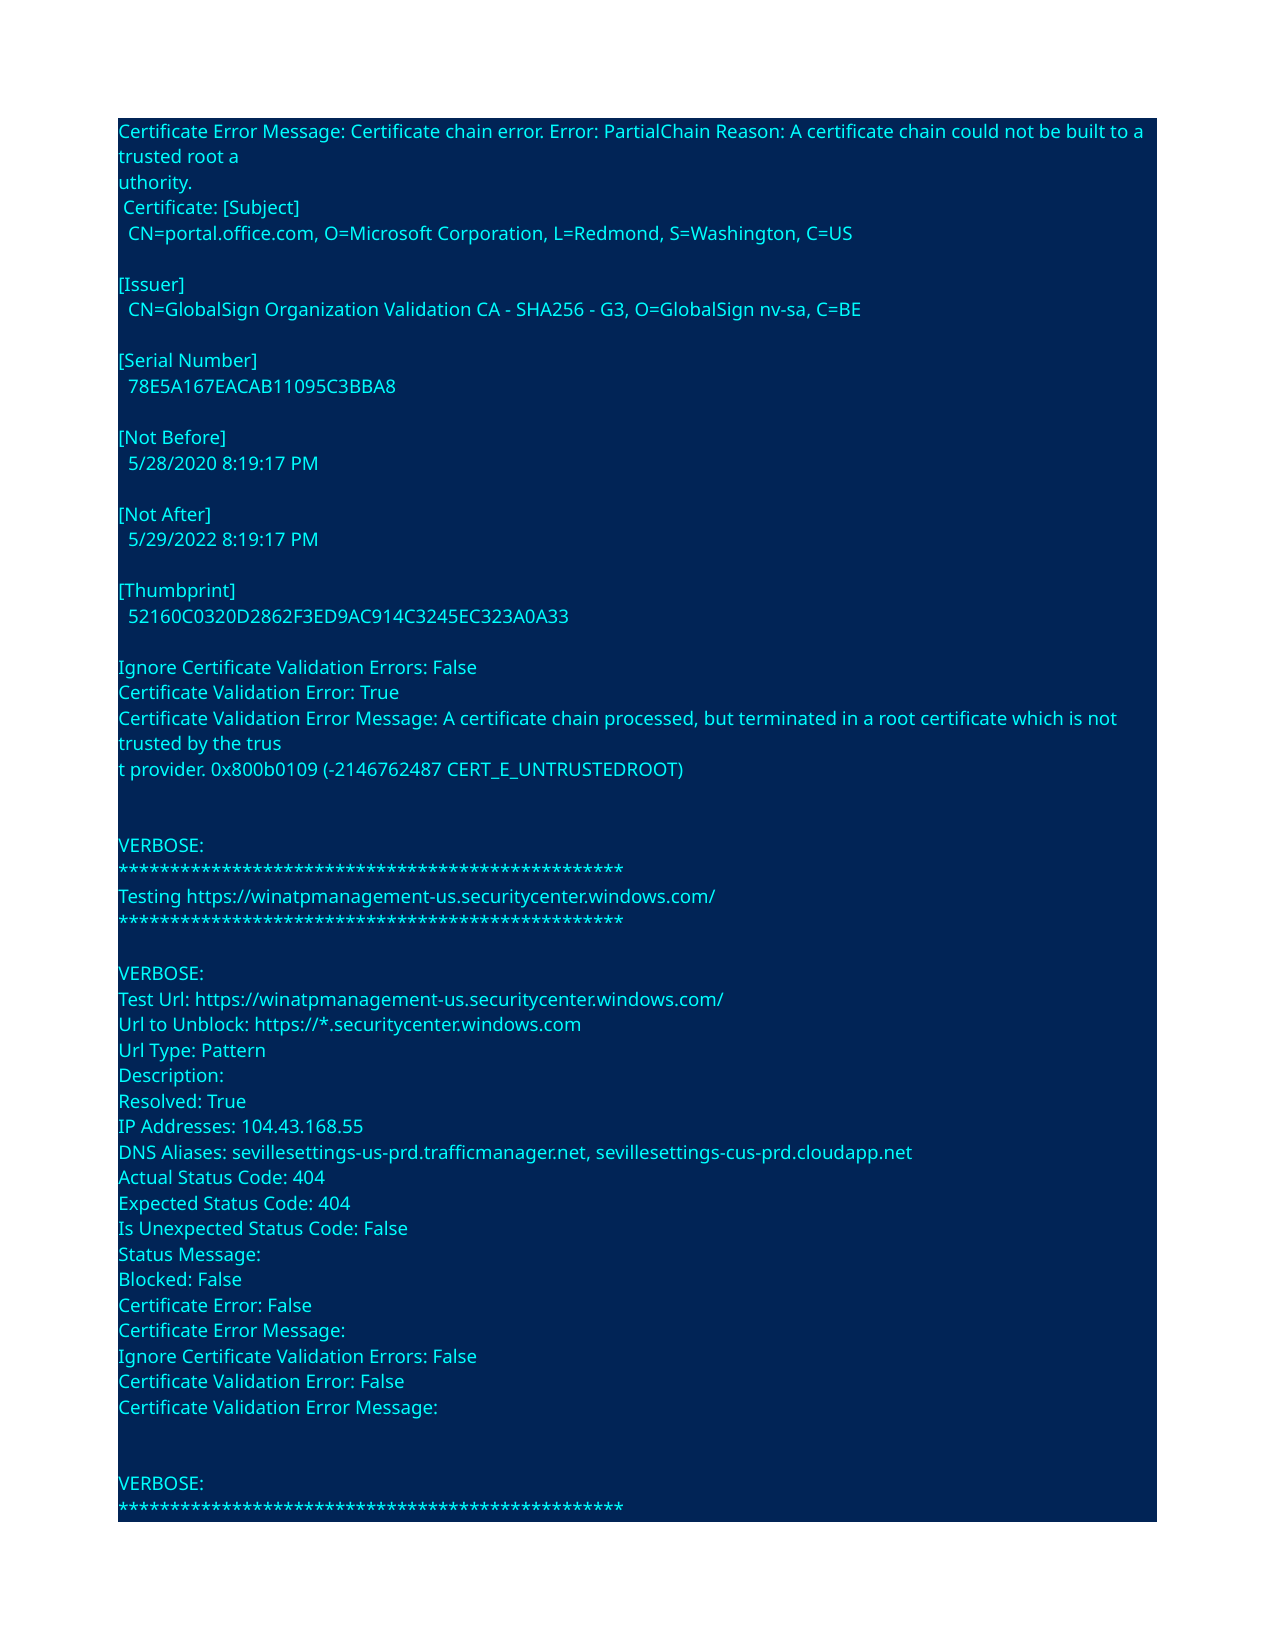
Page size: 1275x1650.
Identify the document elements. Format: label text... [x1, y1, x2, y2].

text Ignore Certificate Validation Errors: False [118, 1343, 1157, 1369]
text Status Message: [118, 1241, 1157, 1267]
text CN=portal.office.com, O=Microsoft Corporation, L=Redmond, S=Washington, C=US [118, 220, 1157, 246]
text VERBOSE: [118, 833, 1157, 858]
text 52160C0320D2862F3ED9AC914C3245EC323A0A33 [118, 603, 1157, 628]
text [Not Before] [118, 424, 1157, 450]
text CN=GlobalSign Organization Validation CA - SHA256 - G3, O=GlobalSign nv-sa, C=BE [118, 297, 1157, 322]
text Url Type: Pattern [118, 1037, 1157, 1062]
text Testing https://winatpmanagement-us.securitycenter.windows.com/ [118, 884, 1157, 909]
text Blocked: False [118, 1267, 1157, 1292]
text Certificate Validation Error: True [118, 679, 1157, 705]
text [Thumbprint] [118, 577, 1157, 603]
text Certificate: [Subject] [118, 195, 1157, 220]
text [Serial Number] [118, 348, 1157, 373]
text Certificate Error Message: Certificate chain error. Error: PartialChain Reason: A certificate chain could not be built to a trusted root a [118, 118, 1157, 169]
text Is Unexpected Status Code: False [118, 1216, 1157, 1241]
text Certificate Validation Error Message: A certificate chain processed, but terminated in a root certificate which is not trusted by the trus [118, 705, 1157, 756]
text 78E5A167EACAB11095C3BBA8 [118, 373, 1157, 399]
text 5/28/2020 8:19:17 PM [118, 450, 1157, 475]
text 5/29/2022 8:19:17 PM [118, 526, 1157, 552]
text DNS Aliases: sevillesettings-us-prd.trafficmanager.net, sevillesettings-cus-prd.cloudapp.net [118, 1139, 1157, 1164]
text Test Url: https://winatpmanagement-us.securitycenter.windows.com/ [118, 986, 1157, 1011]
text ************************************************* [118, 1496, 1157, 1522]
text [Not After] [118, 501, 1157, 526]
text Url to Unblock: https://*.securitycenter.windows.com [118, 1011, 1157, 1037]
text Certificate Error: False [118, 1292, 1157, 1318]
text ************************************************* [118, 909, 1157, 935]
text VERBOSE: [118, 1471, 1157, 1496]
text Expected Status Code: 404 [118, 1190, 1157, 1216]
text Certificate Error Message: [118, 1318, 1157, 1343]
text IP Addresses: 104.43.168.55 [118, 1113, 1157, 1139]
text t provider. 0x800b0109 (-2146762487 CERT_E_UNTRUSTEDROOT) [118, 756, 1157, 782]
text Description: [118, 1062, 1157, 1088]
text VERBOSE: [118, 960, 1157, 986]
text ************************************************* [118, 858, 1157, 884]
text Actual Status Code: 404 [118, 1164, 1157, 1190]
text uthority. [118, 169, 1157, 195]
text Certificate Validation Error: False [118, 1369, 1157, 1394]
text Resolved: True [118, 1088, 1157, 1113]
text Ignore Certificate Validation Errors: False [118, 654, 1157, 679]
text Certificate Validation Error Message: [118, 1394, 1157, 1420]
text [Issuer] [118, 271, 1157, 297]
